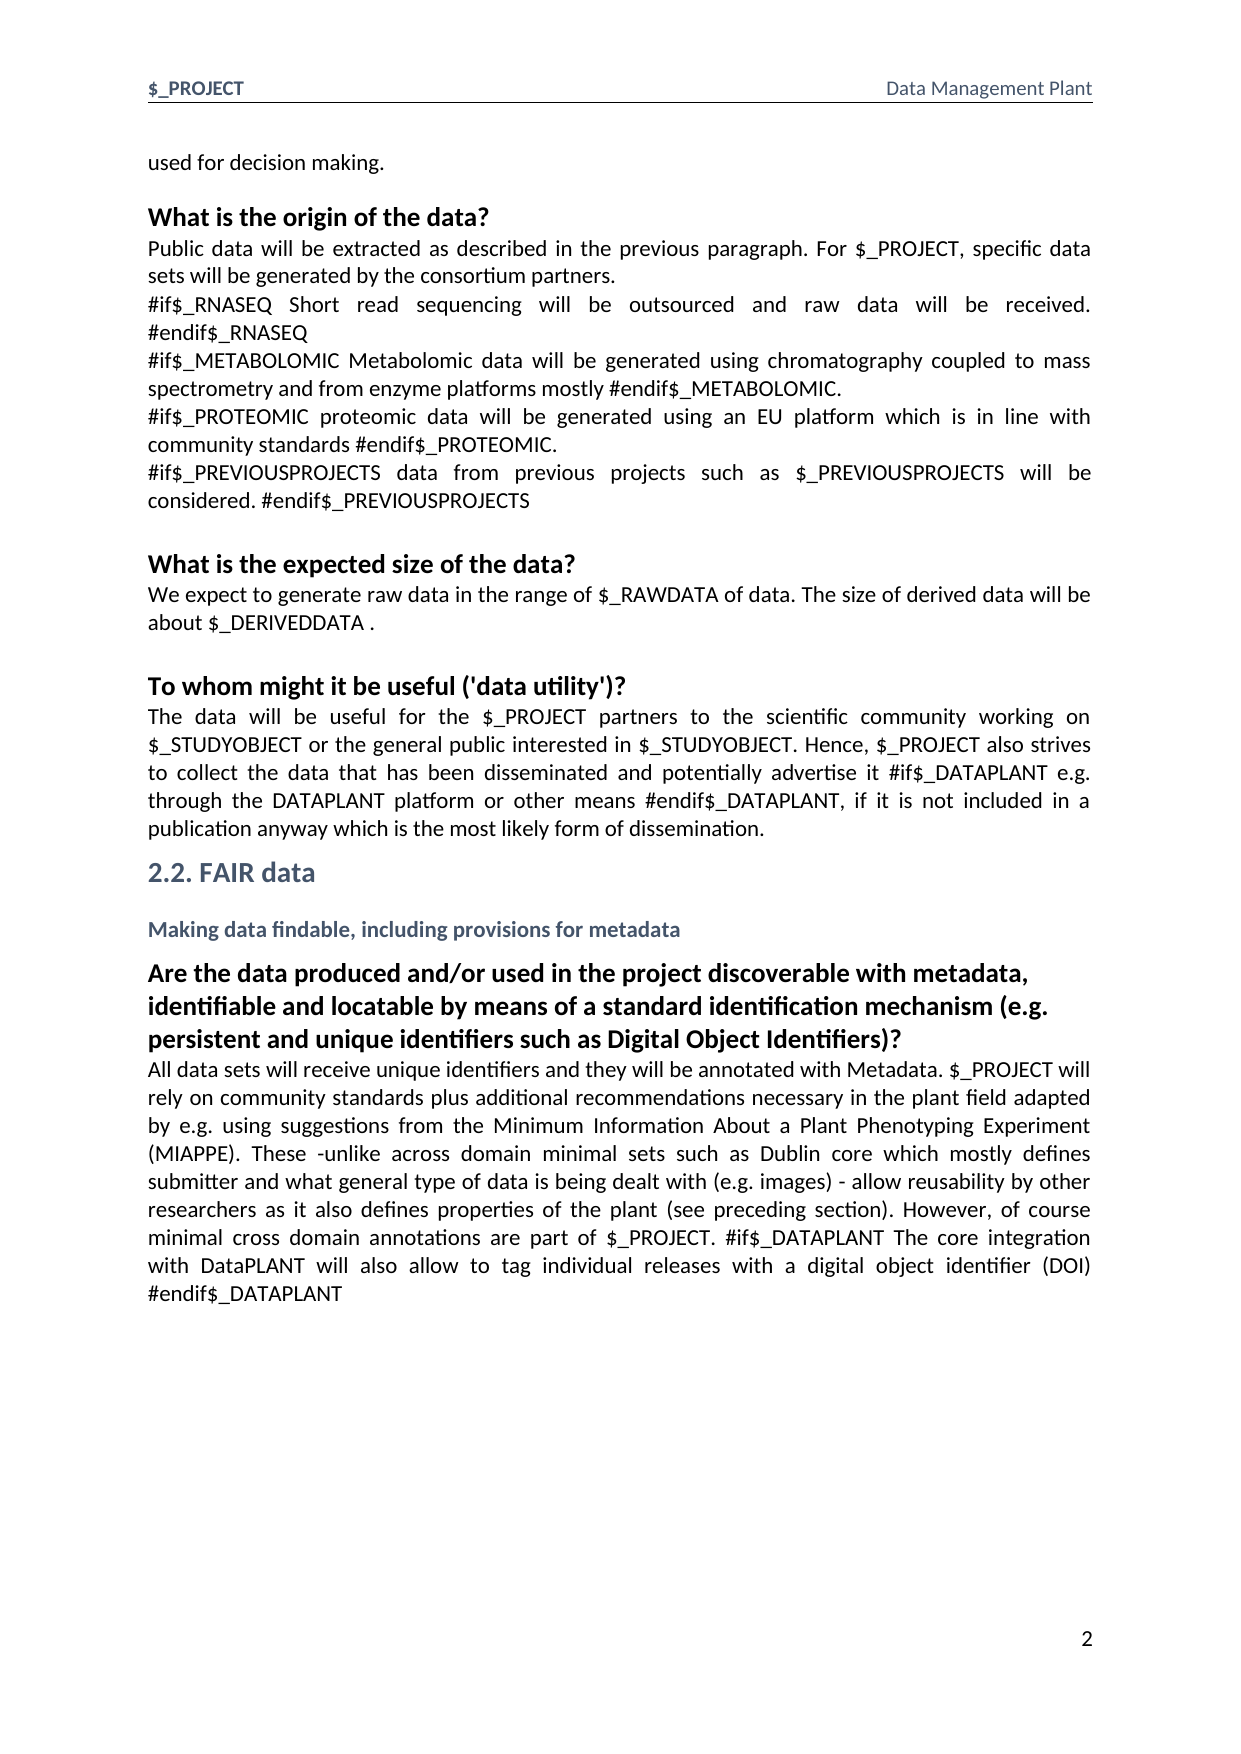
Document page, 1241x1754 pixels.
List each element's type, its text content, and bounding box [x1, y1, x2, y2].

subtitle Making data findable, including provisions for metadata [148, 915, 1093, 943]
text All data sets will receive unique identifiers and they will be annotated with Metadata. $_PROJECT will rely on community standards plus additional recommendations necessary in the plant field adapted by e.g. using suggestions from the Minimum Information About a Plant Phenotyping Experiment (MIAPPE). These -unlike across domain minimal sets such as Dublin core which mostly defines submitter and what general type of data is being dealt with (e.g. images) - allow reusability by other researchers as it also defines properties of the plant (see preceding section). However, of course minimal cross domain annotations are part of $_PROJECT. #if$_DATAPLANT The core integration with DataPLANT will also allow to tag individual releases with a digital object identifier (DOI) #endif$_DATAPLANT [148, 1055, 1093, 1307]
text used for decision making. [148, 148, 1093, 176]
text What is the origin of the data? [148, 201, 1093, 234]
subtitle 2.2. FAIR data [148, 854, 1093, 890]
text To whom might it be useful ('data utility')? [148, 669, 1093, 702]
text We expect to generate raw data in the range of $_RAWDATA of data. The size of derived data will be about $_DERIVEDDATA . [148, 580, 1093, 636]
text What is the expected size of the data? [148, 547, 1093, 580]
text #if$_PROTEOMIC proteomic data will be generated using an EU platform which is in line with community standards #endif$_PROTEOMIC. [148, 402, 1093, 458]
text #if$_RNASEQ Short read sequencing will be outsourced and raw data will be received. #endif$_RNASEQ [148, 290, 1093, 346]
text #if$_METABOLOMIC Metabolomic data will be generated using chromatography coupled to mass spectrometry and from enzyme platforms mostly #endif$_METABOLOMIC. [148, 346, 1093, 402]
text Public data will be extracted as described in the previous paragraph. For $_PROJECT, specific data sets will be generated by the consortium partners. [148, 234, 1093, 290]
text Are the data produced and/or used in the project discoverable with metadata, identifiable and locatable by means of a standard identification mechanism (e.g. persistent and unique identifiers such as Digital Object Identifiers)? [148, 956, 1093, 1055]
text The data will be useful for the $_PROJECT partners to the scientific community working on $_STUDYOBJECT or the general public interested in $_STUDYOBJECT. Hence, $_PROJECT also strives to collect the data that has been disseminated and potentially advertise it #if$_DATAPLANT e.g. through the DATAPLANT platform or other means #endif$_DATAPLANT, if it is not included in a publication anyway which is the most likely form of dissemination. [148, 702, 1093, 842]
text #if$_PREVIOUSPROJECTS data from previous projects such as $_PREVIOUSPROJECTS will be considered. #endif$_PREVIOUSPROJECTS [148, 458, 1093, 514]
